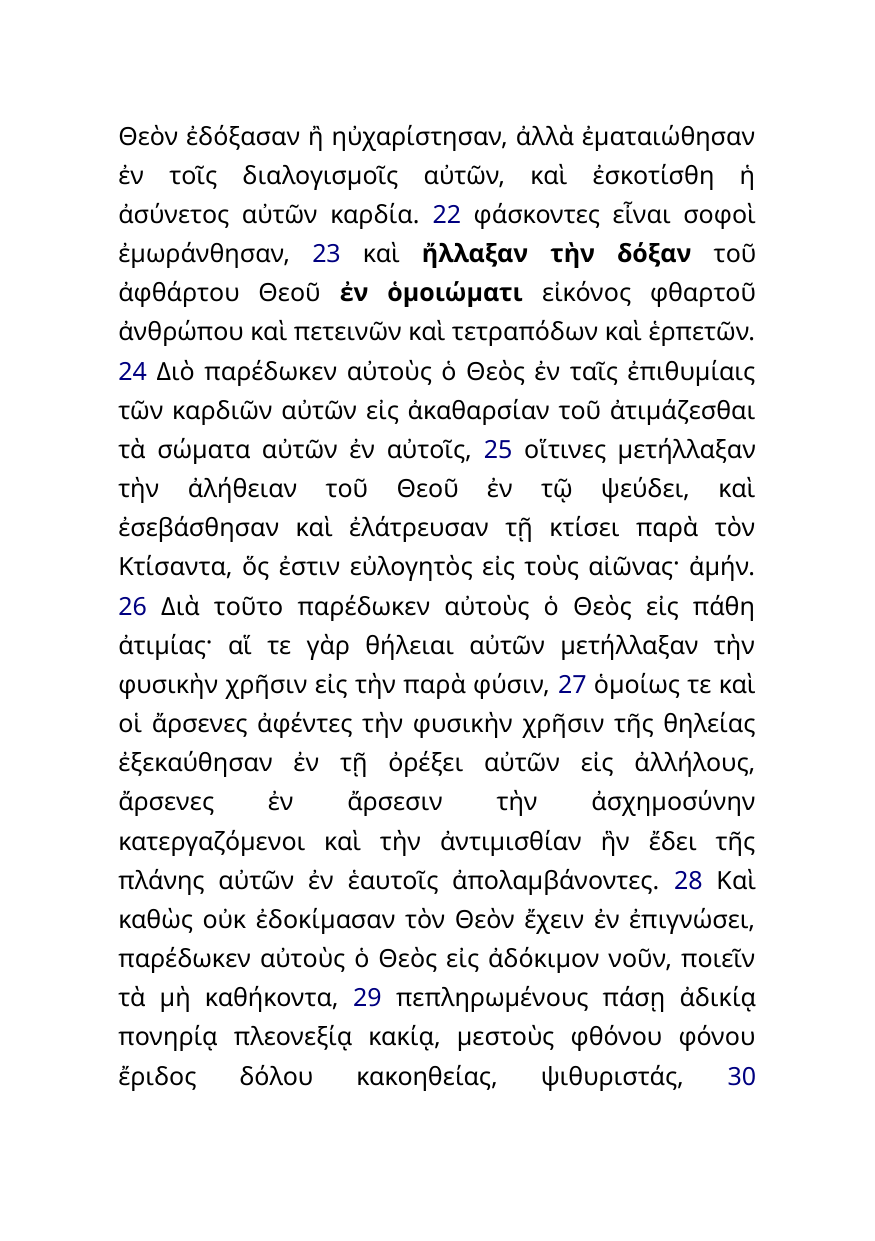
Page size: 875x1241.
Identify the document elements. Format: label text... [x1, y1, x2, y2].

text Θεὸν ἐδόξασαν ἢ ηὐχαρίστησαν, ἀλλὰ ἐματαιώθησαν ἐν τοῖς διαλογισμοῖς αὐτῶν, καὶ ἐσκοτίσθη ἡ ἀσύνετος αὐτῶν καρδία. 22 φάσκοντες εἶναι σοφοὶ ἐμωράνθησαν, 23 καὶ ἤλλαξαν τὴν δόξαν τοῦ ἀφθάρτου Θεοῦ ἐν ὁμοιώματι εἰκόνος φθαρτοῦ ἀνθρώπου καὶ πετεινῶν καὶ τετραπόδων καὶ ἑρπετῶν. 24 Διὸ παρέδωκεν αὐτοὺς ὁ Θεὸς ἐν ταῖς ἐπιθυμίαις τῶν καρδιῶν αὐτῶν εἰς ἀκαθαρσίαν τοῦ ἀτιμάζεσθαι τὰ σώματα αὐτῶν ἐν αὐτοῖς, 25 οἵτινες μετήλλαξαν τὴν ἀλήθειαν τοῦ Θεοῦ ἐν τῷ ψεύδει, καὶ ἐσεβάσθησαν καὶ ἐλάτρευσαν τῇ κτίσει παρὰ τὸν Κτίσαντα, ὅς ἐστιν εὐλογητὸς εἰς τοὺς αἰῶνας· ἀμήν. 26 Διὰ τοῦτο παρέδωκεν αὐτοὺς ὁ Θεὸς εἰς πάθη ἀτιμίας· αἵ τε γὰρ θήλειαι αὐτῶν μετήλλαξαν τὴν φυσικὴν χρῆσιν εἰς τὴν παρὰ φύσιν, 27 ὁμοίως τε καὶ οἱ ἄρσενες ἀφέντες τὴν φυσικὴν χρῆσιν τῆς θηλείας ἐξεκαύθησαν ἐν τῇ ὀρέξει αὐτῶν εἰς ἀλλήλους, ἄρσενες ἐν ἄρσεσιν τὴν ἀσχημοσύνην κατεργαζόμενοι καὶ τὴν ἀντιμισθίαν ἣν ἔδει τῆς πλάνης αὐτῶν ἐν ἑαυτοῖς ἀπολαμβάνοντες. 28 Καὶ καθὼς οὐκ ἐδοκίμασαν τὸν Θεὸν ἔχειν ἐν ἐπιγνώσει, παρέδωκεν αὐτοὺς ὁ Θεὸς εἰς ἀδόκιμον νοῦν, ποιεῖν τὰ μὴ καθήκοντα, 29 πεπληρωμένους πάσῃ ἀδικίᾳ πονηρίᾳ πλεονεξίᾳ κακίᾳ, μεστοὺς φθόνου φόνου ἔριδος δόλου κακοηθείας, ψιθυριστάς, 30 [118, 118, 756, 1092]
